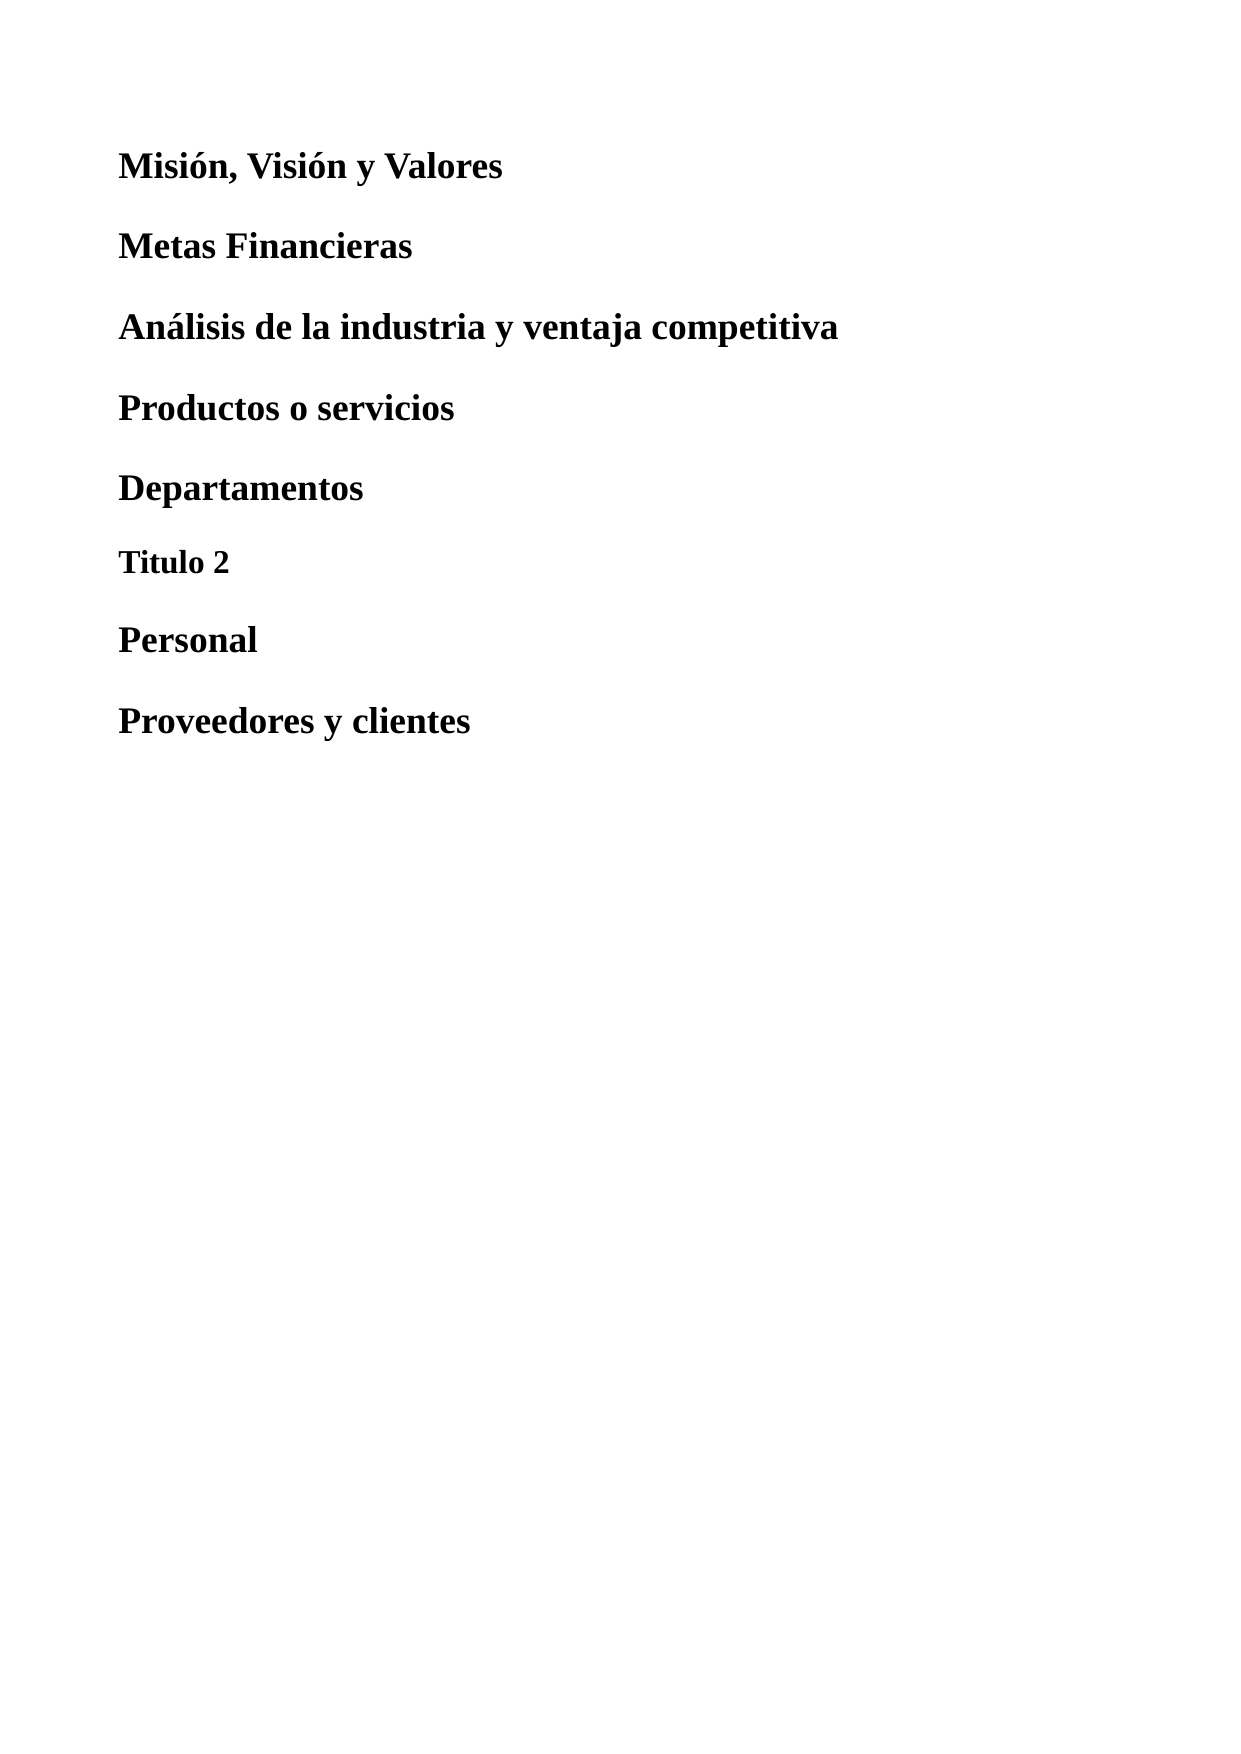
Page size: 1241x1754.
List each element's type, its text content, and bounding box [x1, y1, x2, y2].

subtitle Proveedores y clientes [118, 698, 1122, 742]
subtitle Personal [118, 618, 1122, 661]
subtitle Metas Financieras [118, 224, 1122, 267]
subtitle Titulo 2 [118, 542, 1122, 580]
subtitle Productos o servicios [118, 385, 1122, 428]
subtitle Misión, Visión y Valores [118, 143, 1122, 186]
subtitle Análisis de la industria y ventaja competitiva [118, 304, 1122, 347]
subtitle Departamentos [118, 466, 1122, 509]
